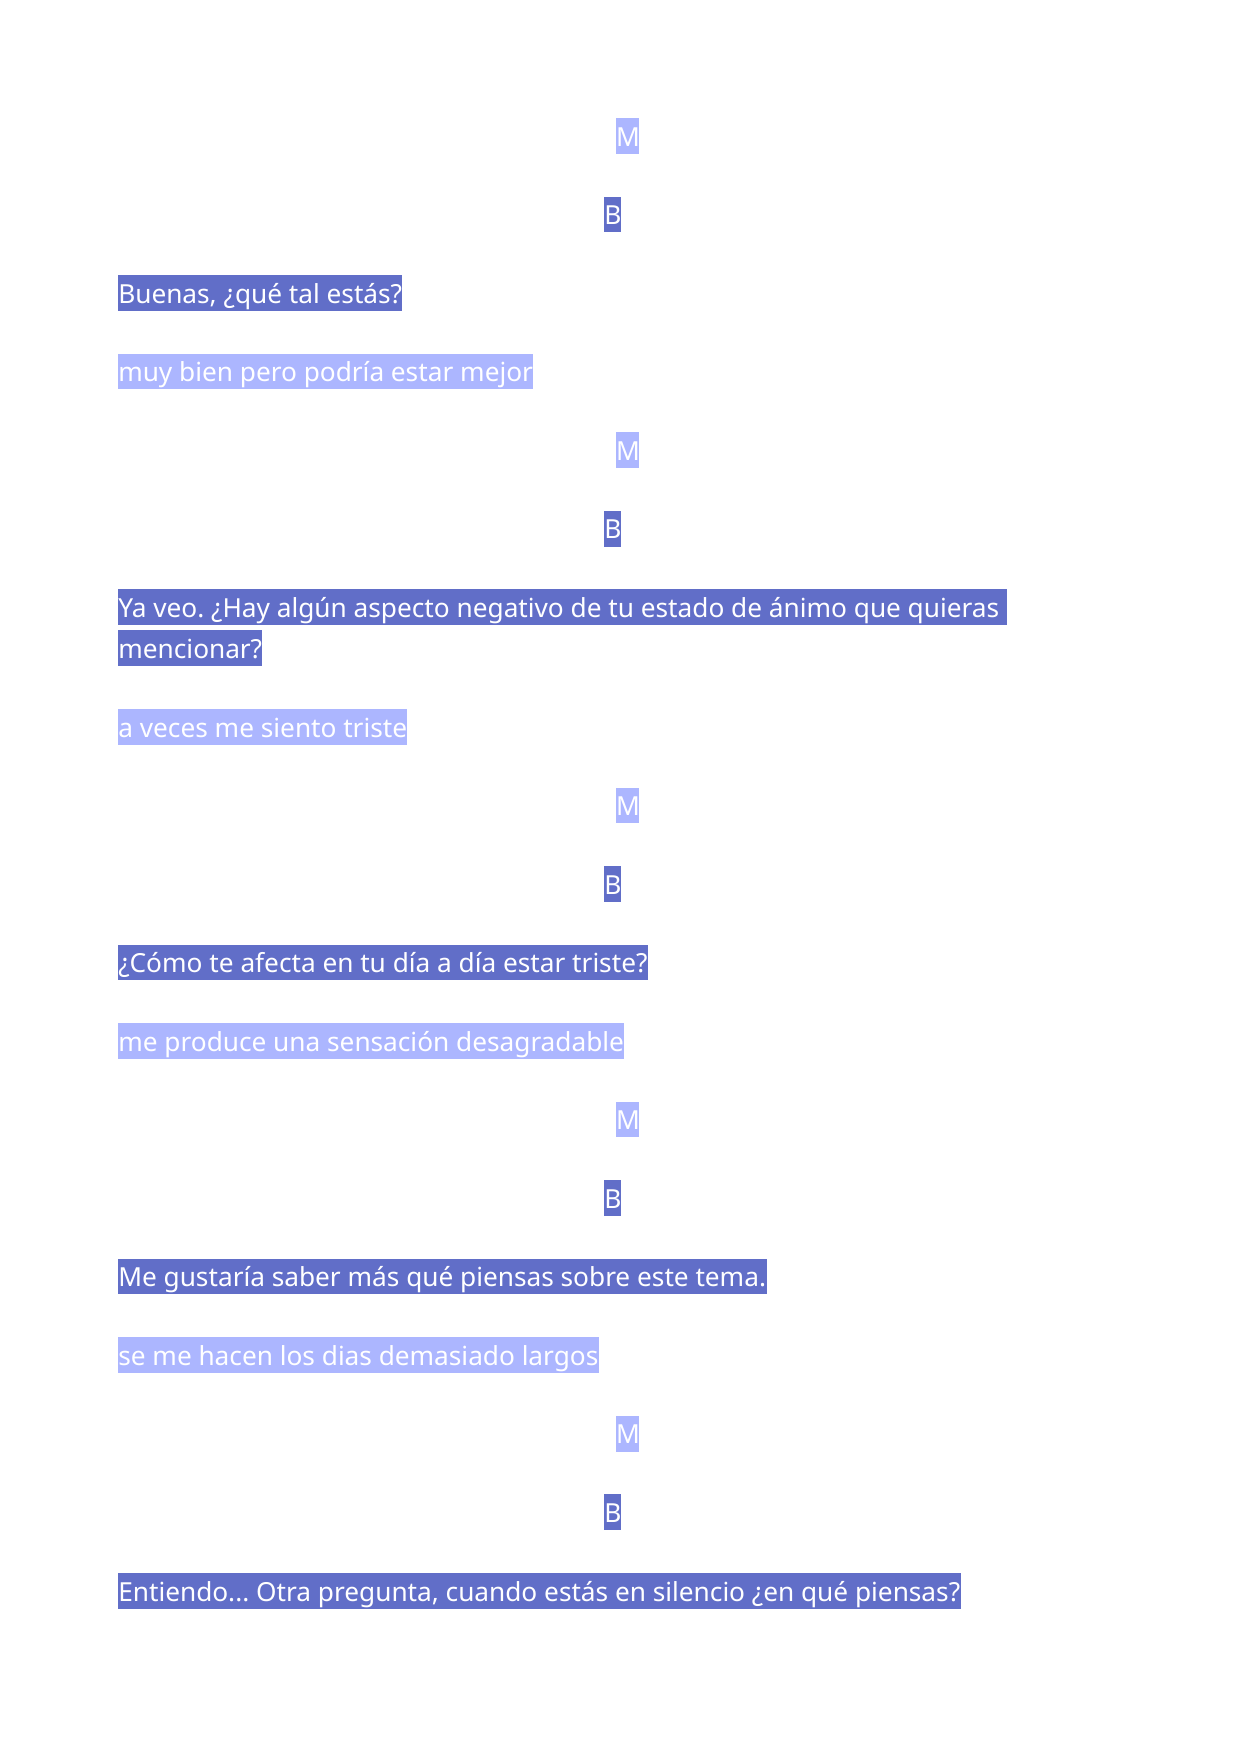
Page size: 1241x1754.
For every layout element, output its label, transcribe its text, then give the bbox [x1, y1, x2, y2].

text M [133, 787, 1122, 823]
text Me gustaría saber más qué piensas sobre este tema. [118, 1259, 1107, 1294]
text Buenas, ¿qué tal estás? [118, 275, 1107, 311]
text se me hacen los dias demasiado largos [118, 1337, 1122, 1373]
text Ya veo. ¿Hay algún aspecto negativo de tu estado de ánimo que quieras mencionar? [118, 589, 1107, 666]
text a veces me siento triste [118, 709, 1122, 745]
text M [133, 432, 1122, 468]
text muy bien pero podría estar mejor [118, 354, 1122, 389]
text M [133, 1102, 1122, 1137]
text B [118, 1494, 1107, 1530]
text B [118, 197, 1107, 232]
text B [118, 866, 1107, 902]
text B [118, 511, 1107, 547]
text ¿Cómo te afecta en tu día a día estar triste? [118, 944, 1107, 980]
text M [133, 118, 1122, 154]
text me produce una sensación desagradable [118, 1023, 1122, 1059]
text M [133, 1416, 1122, 1452]
text B [118, 1180, 1107, 1216]
text Entiendo... Otra pregunta, cuando estás en silencio ¿en qué piensas? [118, 1573, 1107, 1609]
